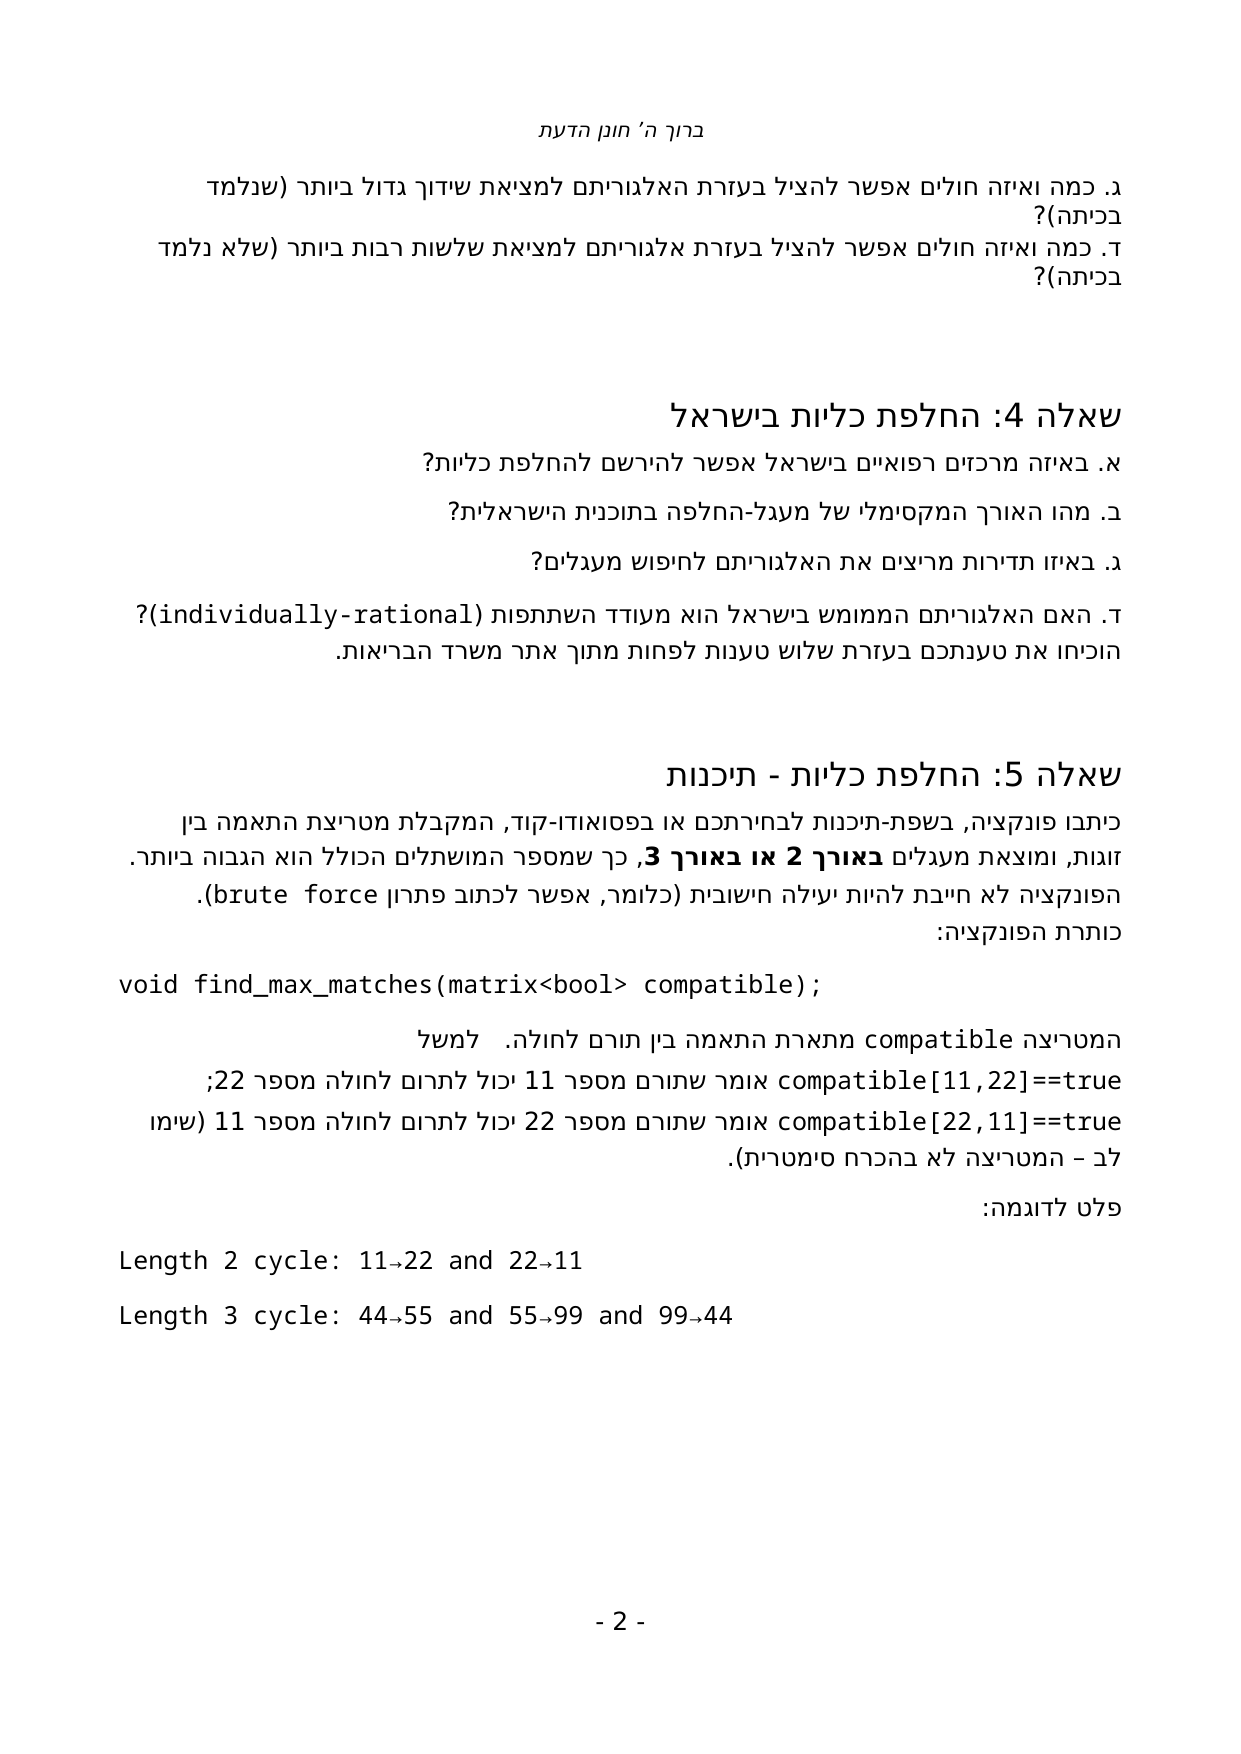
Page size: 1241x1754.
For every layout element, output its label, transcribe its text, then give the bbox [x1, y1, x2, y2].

text המטריצה compatible מתארת התאמה בין תורם לחולה. למשל compatible[11,22]==true אומר שתורם מספר 11 יכול לתרום לחולה מספר 22; compatible[22,11]==true אומר שתורם מספר 22 יכול לתרום לחולה מספר 11 (שימו לב – המטריצה לא בהכרח סימטרית). [118, 1022, 1122, 1173]
subtitle שאלה 5: החלפת כליות - תיכנות [118, 756, 1122, 794]
text ד. האם האלגוריתם הממומש בישראל הוא מעודד השתתפות (individually-rational)? הוכיחו את טענתכם בעזרת שלוש טענות לפחות מתוך אתר משרד הבריאות. [118, 597, 1122, 666]
text ג. באיזו תדירות מריצים את האלגוריתם לחיפוש מעגלים? [118, 547, 1122, 576]
text Length 2 cycle: 11→22 and 22→11 [118, 1243, 1122, 1277]
text ב. מהו האורך המקסימלי של מעגל-החלפה בתוכנית הישראלית? [118, 497, 1122, 527]
text א. באיזה מרכזים רפואיים בישראל אפשר להירשם להחלפת כליות? [118, 448, 1122, 477]
text פלט לדוגמה: [118, 1193, 1122, 1222]
text Length 3 cycle: 44→55 and 55→99 and 99→44 [118, 1298, 1122, 1332]
text כיתבו פונקציה, בשפת-תיכנות לבחירתכם או בפסואודו-קוד, המקבלת מטריצת התאמה בין זוגות, ומוצאת מעגלים באורך 2 או באורך 3, כך שמספר המושתלים הכולל הוא הגבוה ביותר. הפונקציה לא חייבת להיות יעילה חישובית (כלומר, אפשר לכתוב פתרון brute force). כותרת הפונקציה: [118, 807, 1122, 946]
subtitle שאלה 4: החלפת כליות בישראל [118, 397, 1122, 435]
text ד. כמה ואיזה חולים אפשר להציל בעזרת אלגוריתם למציאת שלשות רבות ביותר (שלא נלמד בכיתה)? [118, 233, 1122, 291]
text void find_max_matches(matrix<bool> compatible); [118, 966, 1122, 1001]
text ג. כמה ואיזה חולים אפשר להציל בעזרת האלגוריתם למציאת שידוך גדול ביותר (שנלמד בכיתה)? [118, 172, 1122, 230]
